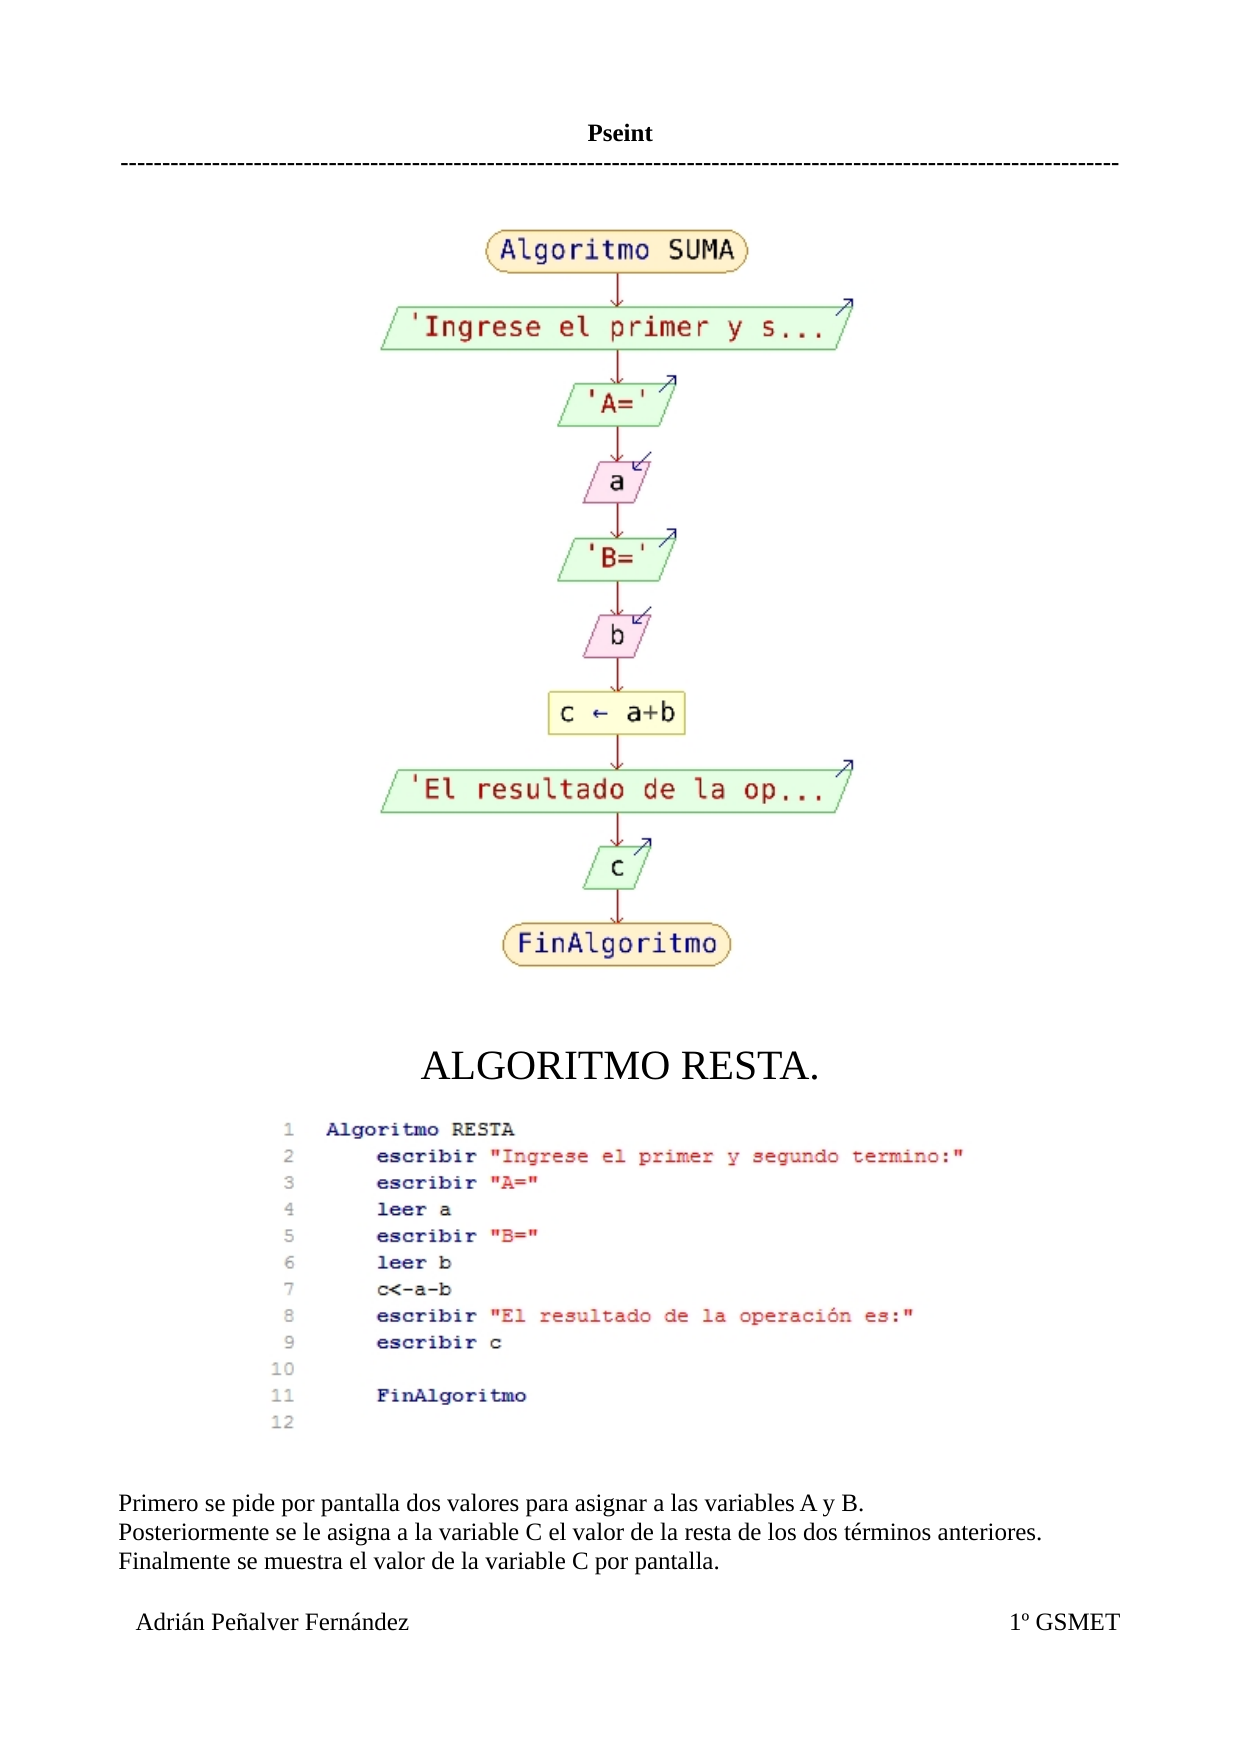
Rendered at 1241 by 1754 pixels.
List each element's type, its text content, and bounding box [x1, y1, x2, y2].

text Posteriormente se le asigna a la variable C el valor de la resta de los dos términos anteriores. [118, 1517, 1122, 1546]
picture [176, 205, 1005, 1012]
text Primero se pide por pantalla dos valores para asignar a las variables A y B. [118, 1488, 1122, 1517]
picture [258, 1117, 982, 1441]
text Finalmente se muestra el valor de la variable C por pantalla. [118, 1546, 1122, 1575]
text ALGORITMO RESTA. [118, 1040, 1122, 1088]
